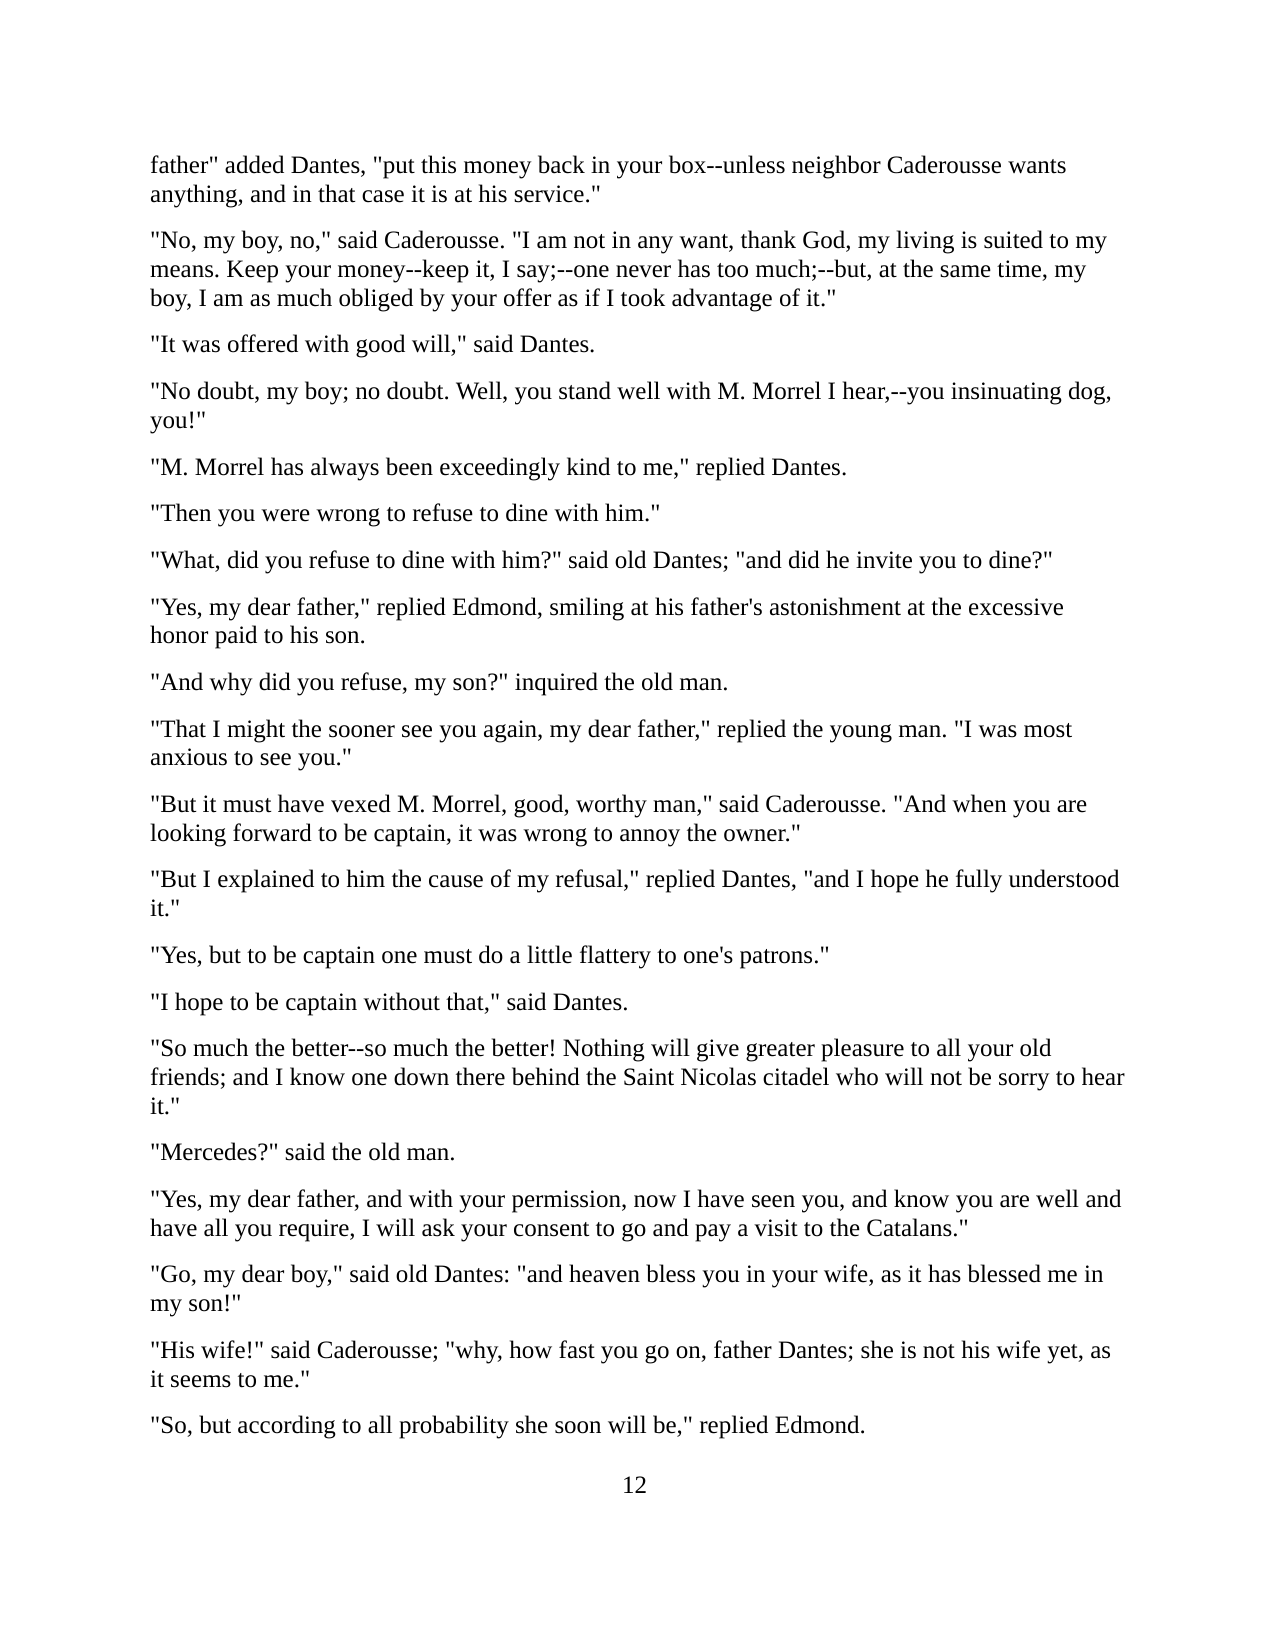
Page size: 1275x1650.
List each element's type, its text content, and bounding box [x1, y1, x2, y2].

text "Go, my dear boy," said old Dantes: "and heaven bless you in your wife, as it has blessed me in my son!" [150, 1259, 1125, 1317]
text "Yes, but to be captain one must do a little flattery to one's patrons." [150, 940, 1125, 969]
text "So much the better--so much the better! Nothing will give greater pleasure to all your old friends; and I know one down there behind the Saint Nicolas citadel who will not be sorry to hear it." [150, 1033, 1125, 1119]
text "I hope to be captain without that," said Dantes. [150, 987, 1125, 1015]
text "M. Morrel has always been exceedingly kind to me," replied Dantes. [150, 452, 1125, 480]
text "No doubt, my boy; no doubt. Well, you stand well with M. Morrel I hear,--you insinuating dog, you!" [150, 376, 1125, 434]
text "So, but according to all probability she soon will be," replied Edmond. [150, 1410, 1125, 1439]
text "But I explained to him the cause of my refusal," replied Dantes, "and I hope he fully understood it." [150, 864, 1125, 922]
text "Then you were wrong to refuse to dine with him." [150, 498, 1125, 527]
text "It was offered with good will," said Dantes. [150, 329, 1125, 358]
text father" added Dantes, "put this money back in your box--unless neighbor Caderousse wants anything, and in that case it is at his service." [150, 150, 1125, 207]
text "His wife!" said Caderousse; "why, how fast you go on, father Dantes; she is not his wife yet, as it seems to me." [150, 1335, 1125, 1392]
text "Yes, my dear father, and with your permission, now I have seen you, and know you are well and have all you require, I will ask your consent to go and pay a visit to the Catalans." [150, 1184, 1125, 1242]
text "Mercedes?" said the old man. [150, 1137, 1125, 1166]
text "And why did you refuse, my son?" inquired the old man. [150, 667, 1125, 696]
text "That I might the sooner see you again, my dear father," replied the young man. "I was most anxious to see you." [150, 714, 1125, 771]
text "But it must have vexed M. Morrel, good, worthy man," said Caderousse. "And when you are looking forward to be captain, it was wrong to annoy the owner." [150, 789, 1125, 847]
text "No, my boy, no," said Caderousse. "I am not in any want, thank God, my living is suited to my means. Keep your money--keep it, I say;--one never has too much;--but, at the same time, my boy, I am as much obliged by your offer as if I took advantage of it." [150, 225, 1125, 312]
text "Yes, my dear father," replied Edmond, smiling at his father's astonishment at the excessive honor paid to his son. [150, 592, 1125, 649]
text "What, did you refuse to dine with him?" said old Dantes; "and did he invite you to dine?" [150, 545, 1125, 574]
